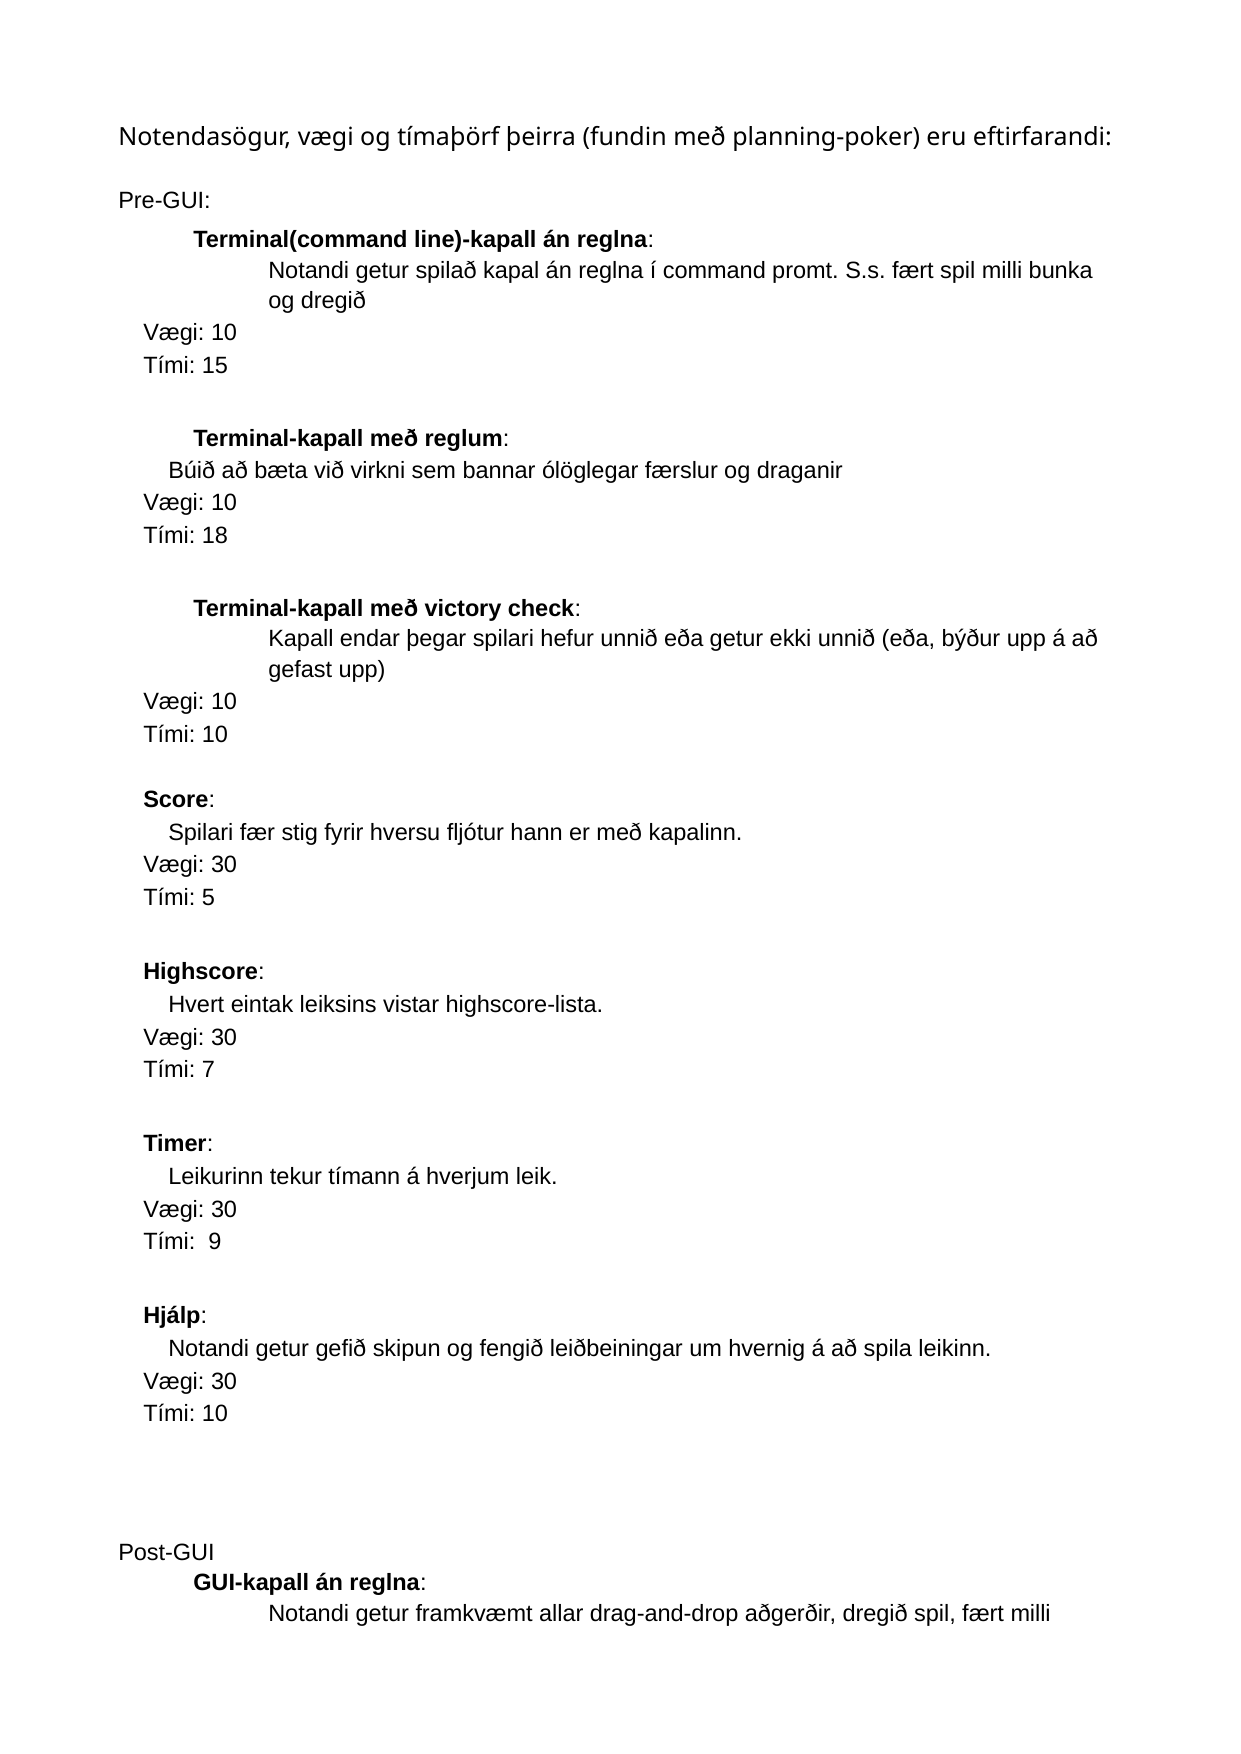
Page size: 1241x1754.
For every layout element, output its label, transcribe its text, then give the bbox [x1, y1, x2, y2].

text Spilari fær stig fyrir hversu fljótur hann er með kapalinn. [118, 817, 1122, 846]
text Terminal(command line)-kapall án reglna: [118, 226, 1122, 252]
text Hjálp: [118, 1300, 1122, 1329]
text Timer: [118, 1128, 1122, 1157]
text Tími: 9 [118, 1226, 1122, 1255]
text Post-GUI [118, 1538, 1122, 1565]
text Vægi: 30 [118, 849, 1122, 878]
text Tími: 10 [118, 719, 1122, 747]
text Vægi: 30 [118, 1194, 1122, 1222]
text Tími: 15 [118, 350, 1122, 379]
text Tími: 18 [118, 520, 1122, 549]
text Tími: 7 [118, 1054, 1122, 1083]
text Terminal-kapall með victory check: [118, 594, 1122, 621]
text Vægi: 30 [118, 1366, 1122, 1394]
text Vægi: 10 [118, 686, 1122, 715]
text Vægi: 30 [118, 1022, 1122, 1050]
text Búið að bæta við virkni sem bannar ólöglegar færslur og draganir [118, 455, 1122, 483]
text Highscore: [118, 956, 1122, 985]
text Notandi getur spilað kapal án reglna í command promt. S.s. fært spil milli bunka og dregið [268, 256, 1122, 314]
text Leikurinn tekur tímann á hverjum leik. [118, 1161, 1122, 1190]
text Vægi: 10 [118, 317, 1122, 346]
text GUI-kapall án reglna: [118, 1568, 1122, 1595]
text Kapall endar þegar spilari hefur unnið eða getur ekki unnið (eða, býður upp á að gefast upp) [268, 625, 1122, 682]
text Notendasögur, vægi og tímaþörf þeirra (fundin með planning-poker) eru eftirfarandi: [118, 118, 1122, 152]
text Vægi: 10 [118, 487, 1122, 516]
text Score: [118, 784, 1122, 813]
text Tími: 10 [118, 1398, 1122, 1427]
text Terminal-kapall með reglum: [193, 424, 1122, 451]
text Pre-GUI: [118, 186, 1122, 213]
text Tími: 5 [118, 882, 1122, 911]
text Notandi getur framkvæmt allar drag-and-drop aðgerðir, dregið spil, fært milli [268, 1599, 1122, 1626]
text Notandi getur gefið skipun og fengið leiðbeiningar um hvernig á að spila leikinn. [118, 1333, 1122, 1362]
text Hvert eintak leiksins vistar highscore-lista. [118, 989, 1122, 1018]
